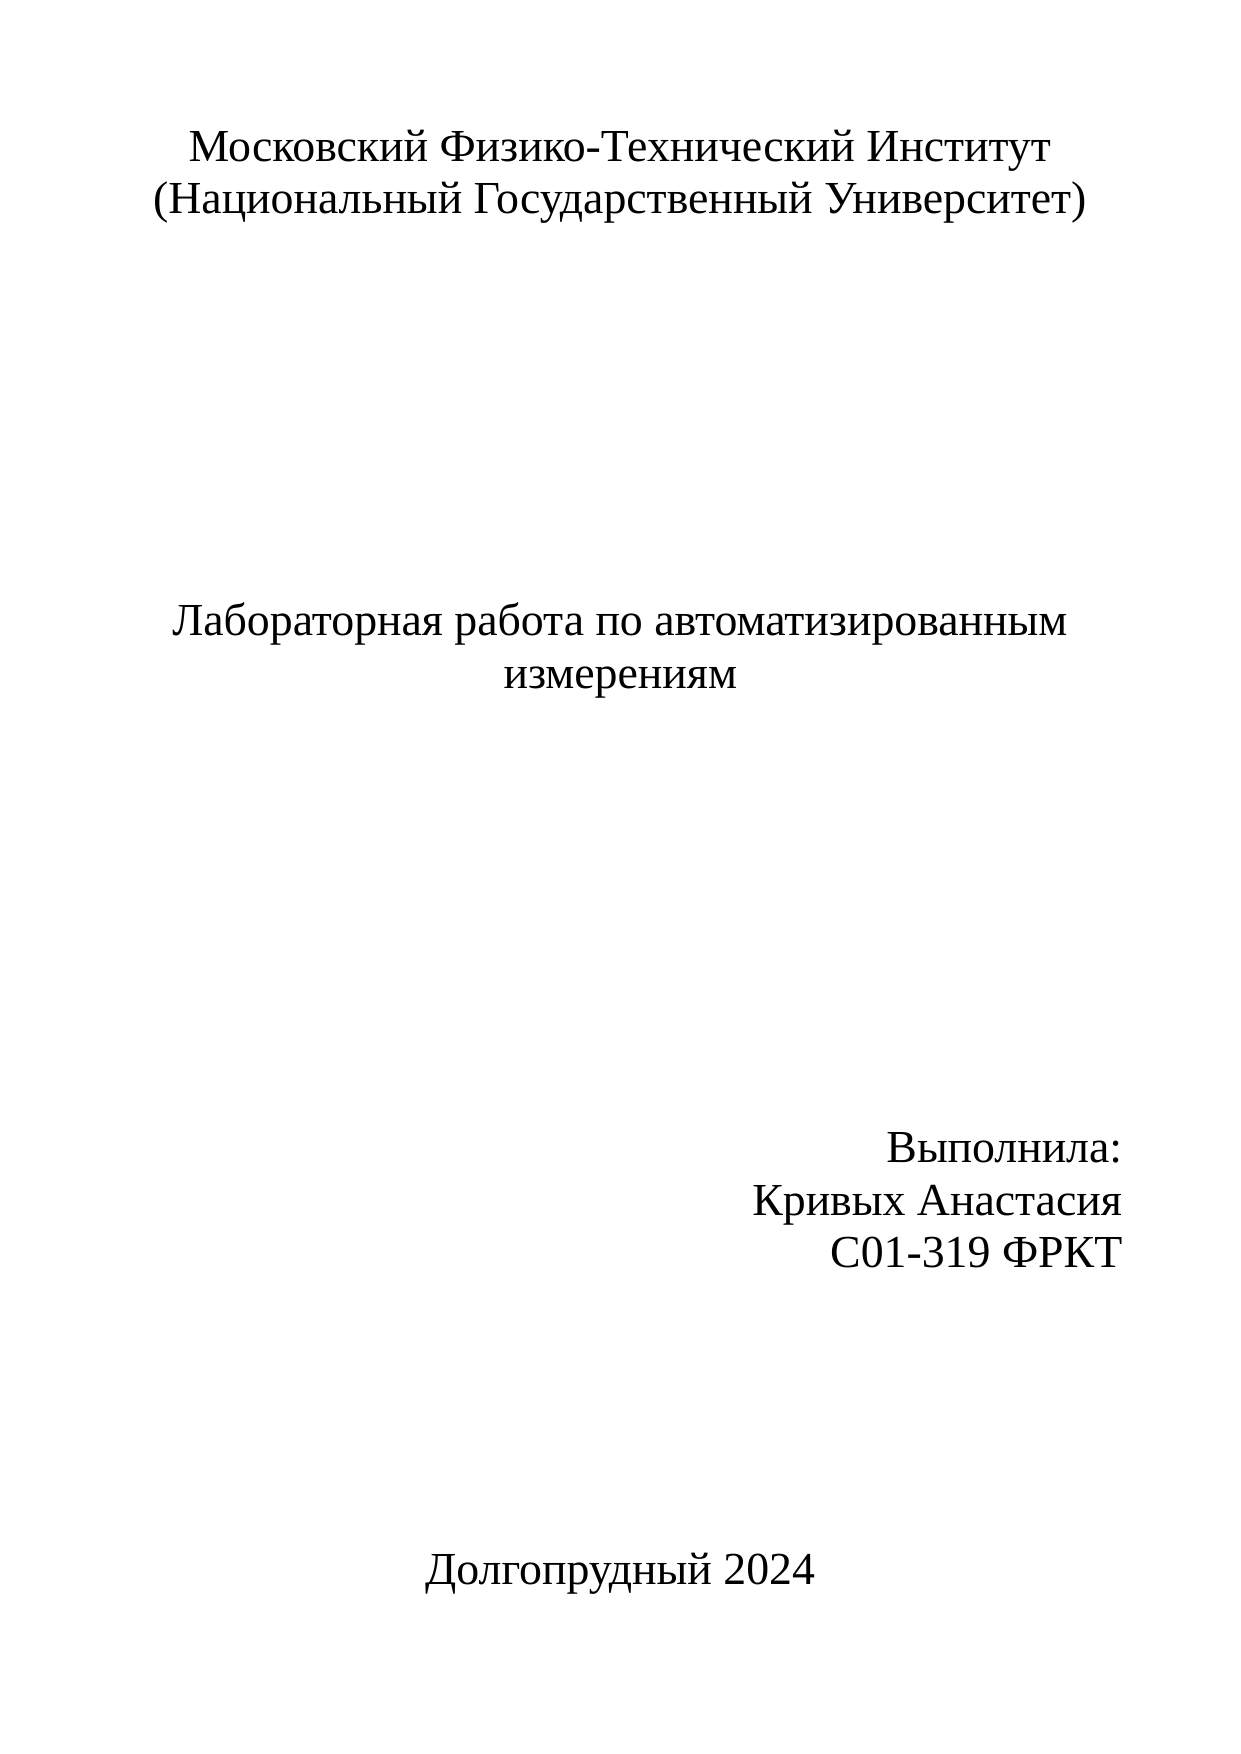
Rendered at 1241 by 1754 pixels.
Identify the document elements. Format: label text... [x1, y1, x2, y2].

text Выполнила: [118, 1119, 1122, 1172]
text Кривых Анастасия [118, 1172, 1122, 1225]
text С01-319 ФРКТ [118, 1225, 1122, 1278]
text Лабораторная работа по автоматизированным измерениям [118, 592, 1122, 698]
text Московский Физико-Технический Институт (Национальный Государственный Университет) [118, 118, 1122, 223]
text Долгопрудный 2024 [118, 1541, 1122, 1594]
